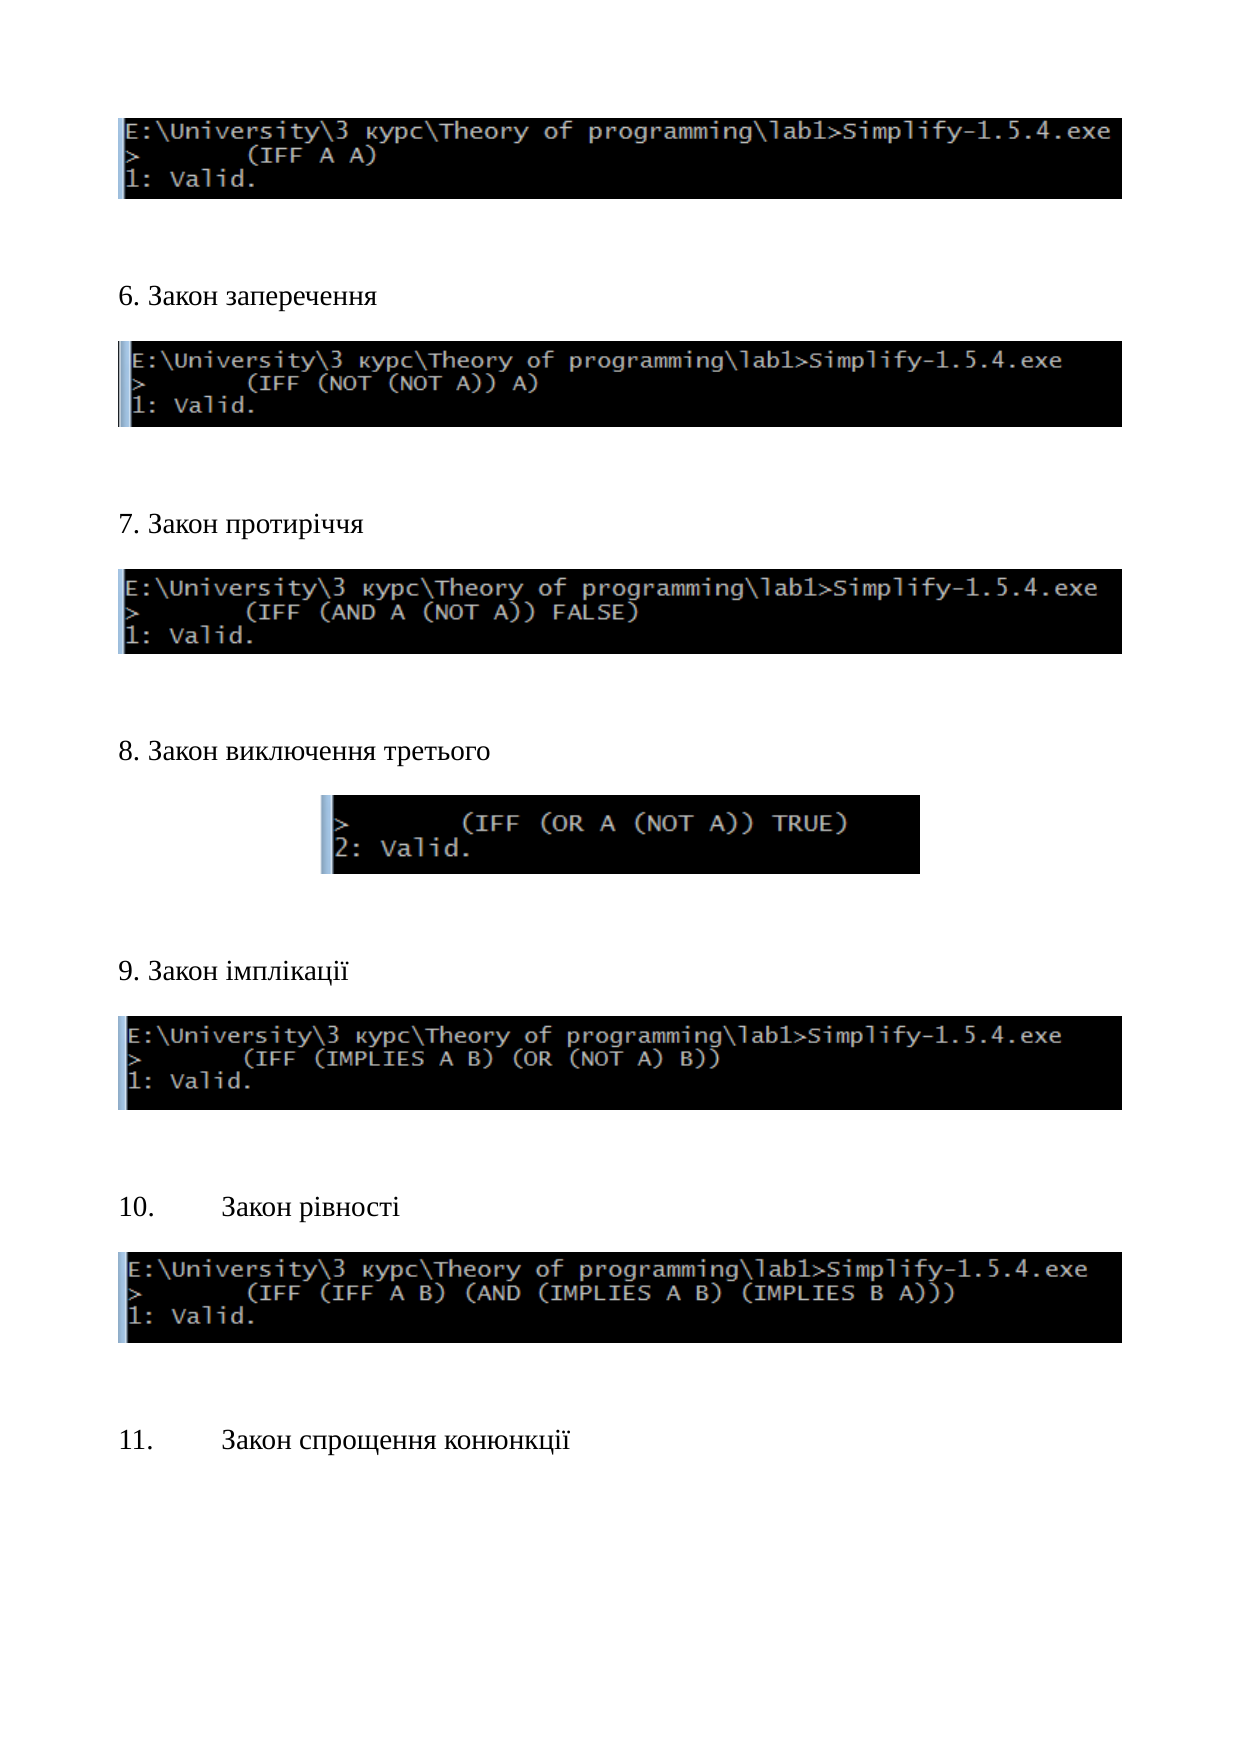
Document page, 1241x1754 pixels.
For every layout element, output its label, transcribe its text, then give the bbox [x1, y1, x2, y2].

list Закон протиріччя [118, 507, 1122, 540]
picture [118, 1016, 1122, 1110]
list Закон імплікації [118, 953, 1122, 987]
list Закон виключення третього [118, 733, 1122, 767]
picture [118, 569, 1122, 654]
picture [118, 118, 1122, 199]
list Закон заперечення [118, 278, 1122, 312]
picture [118, 1252, 1122, 1343]
picture [118, 341, 1122, 427]
picture [320, 795, 920, 874]
list Закон рівності [118, 1189, 1122, 1223]
list Закон спрощення конюнкції [118, 1422, 1122, 1455]
